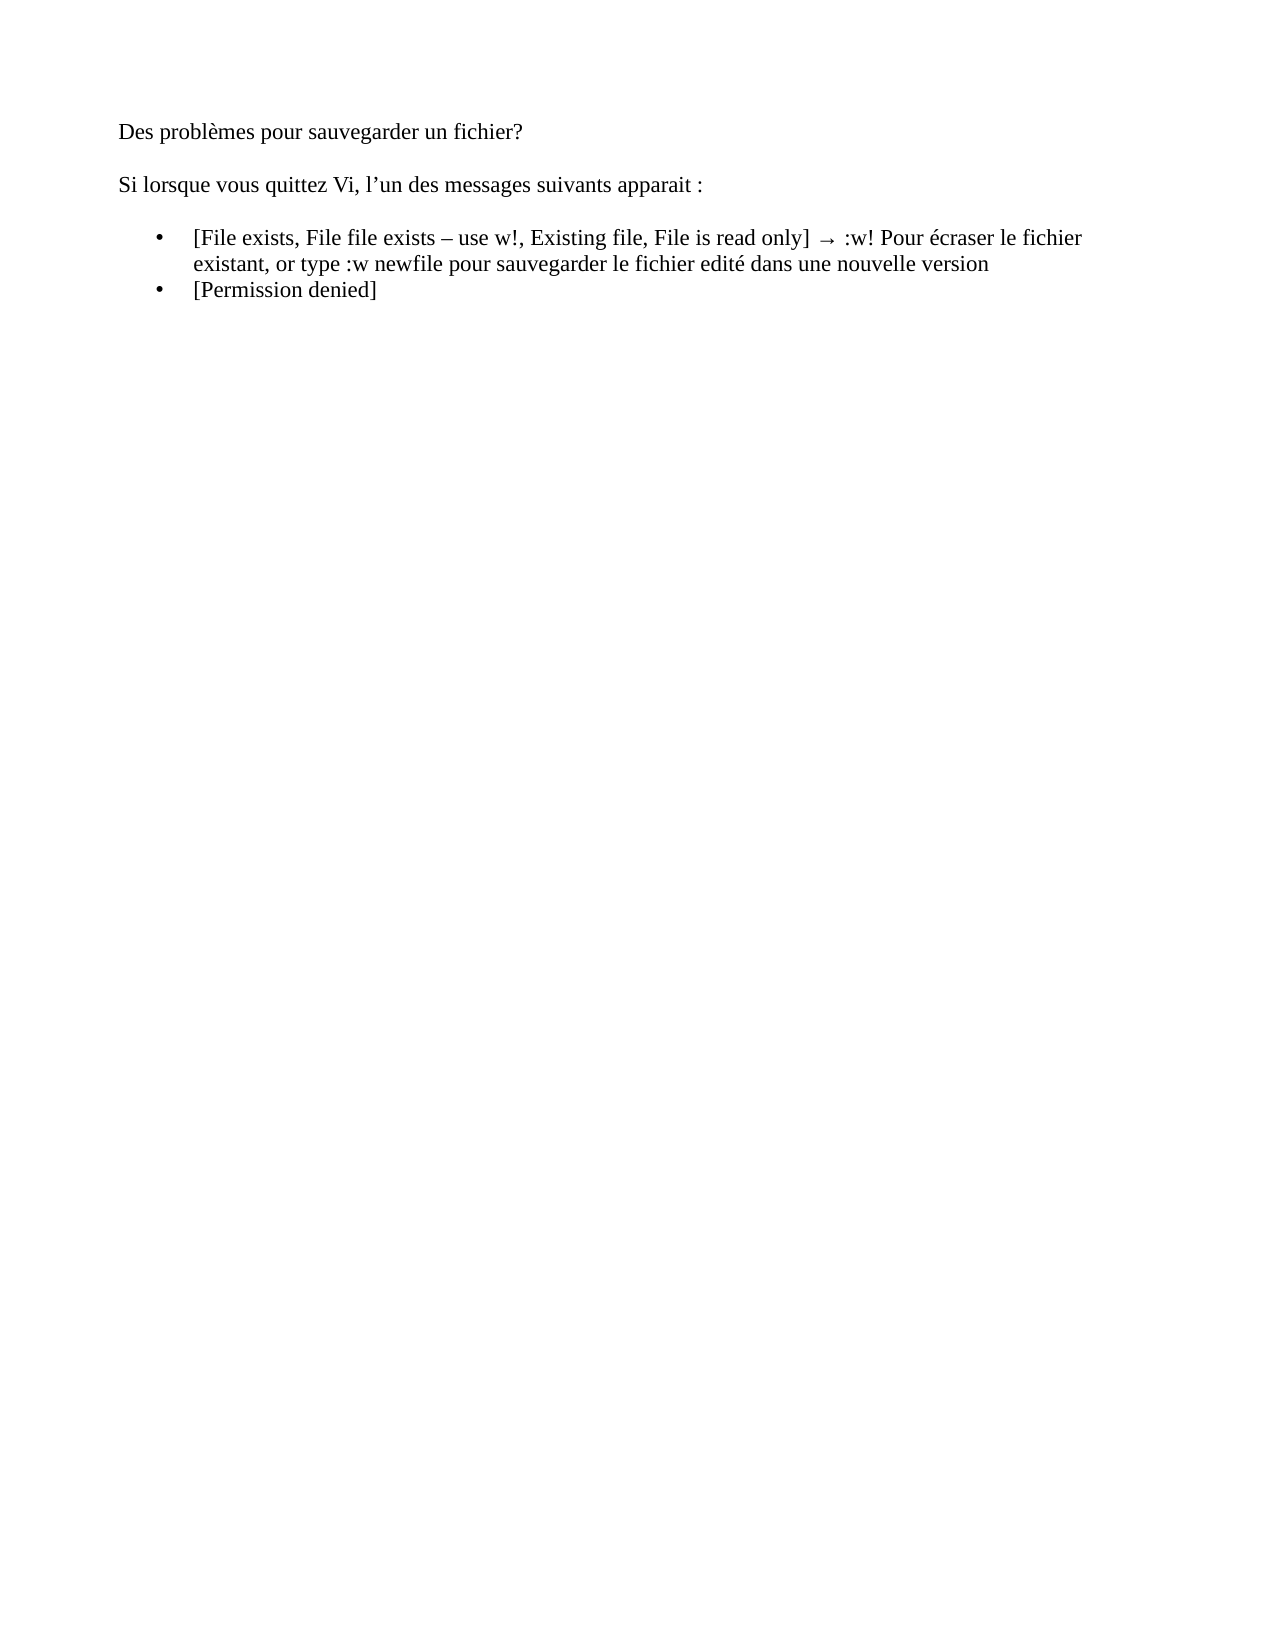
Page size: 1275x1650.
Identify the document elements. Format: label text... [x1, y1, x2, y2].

text Des problèmes pour sauvegarder un fichier? [118, 118, 1157, 144]
list [File exists, File file exists – use w!, Existing file, File is read only] → :w! Pour écraser le fichier existant, or type :w newfile pour sauvegarder le fichier edité dans une nouvelle version [156, 223, 1157, 276]
list [Permission denied] [156, 276, 1157, 303]
text Si lorsque vous quittez Vi, l’un des messages suivants apparait : [118, 171, 1157, 197]
